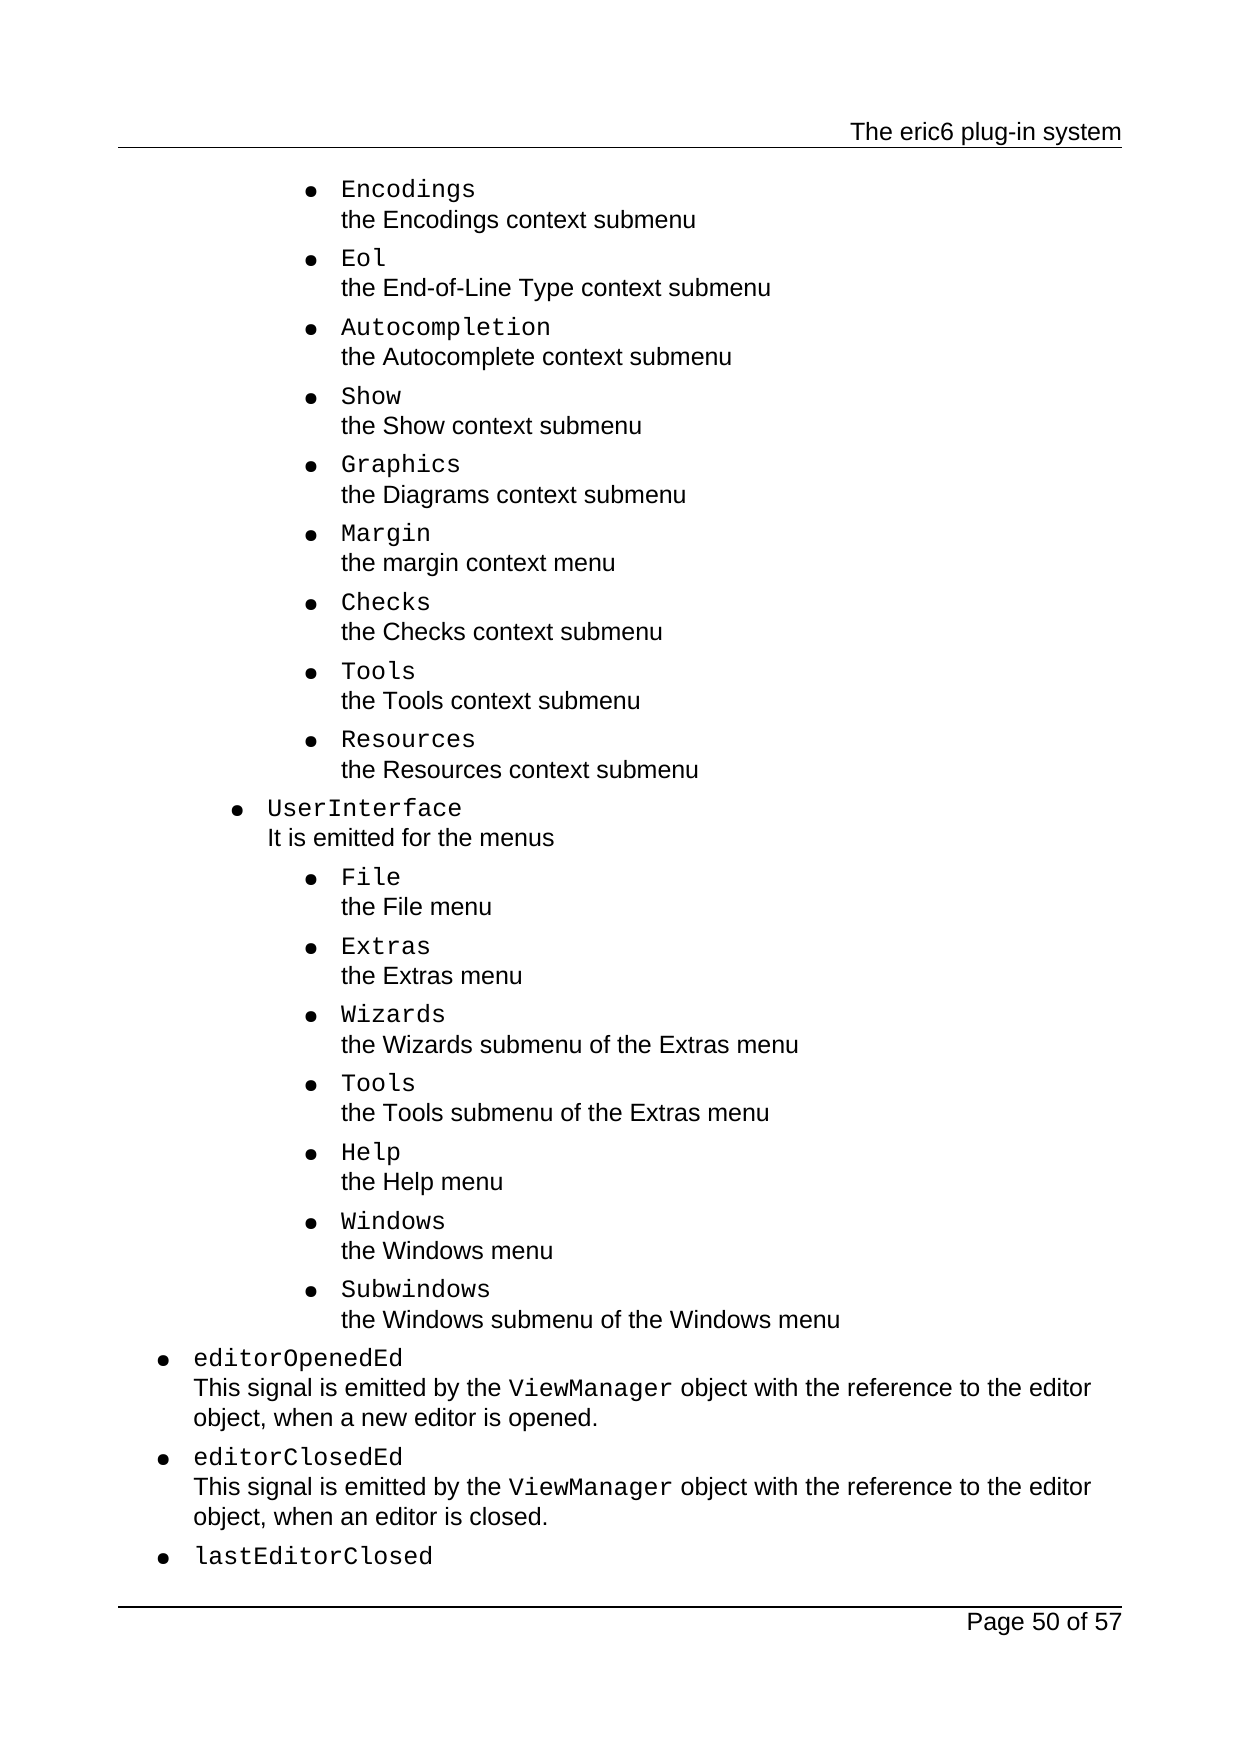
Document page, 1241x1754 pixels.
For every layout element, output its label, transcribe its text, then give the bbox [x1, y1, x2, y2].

list editorClosedEd This signal is emitted by the ViewManager object with the reference to the editor object, when an editor is closed. [156, 1445, 1122, 1531]
list Windows the Windows menu [303, 1208, 1122, 1264]
list Subwindows the Windows submenu of the Windows menu [303, 1277, 1122, 1333]
list editorOpenedEd This signal is emitted by the ViewManager object with the reference to the editor object, when a new editor is opened. [156, 1346, 1122, 1432]
list Extras the Extras menu [303, 933, 1122, 989]
list Autocompletion the Autocomplete context submenu [303, 314, 1122, 371]
list Resources the Resources context submenu [303, 727, 1122, 783]
list Tools the Tools submenu of the Extras menu [303, 1071, 1122, 1127]
list Graphics the Diagrams context submenu [303, 452, 1122, 508]
list Encodings the Encodings context submenu [303, 177, 1122, 233]
list UserInterface It is emitted for the menus [229, 796, 1122, 852]
list Help the Help menu [303, 1139, 1122, 1196]
list Margin the margin context menu [303, 521, 1122, 577]
list lastEditorClosed [156, 1543, 1122, 1572]
list File the File menu [303, 864, 1122, 921]
list Wizards the Wizards submenu of the Extras menu [303, 1002, 1122, 1058]
list Tools the Tools context submenu [303, 658, 1122, 714]
list Checks the Checks context submenu [303, 589, 1122, 646]
list Eol the End-of-Line Type context submenu [303, 246, 1122, 302]
list Show the Show context submenu [303, 383, 1122, 439]
